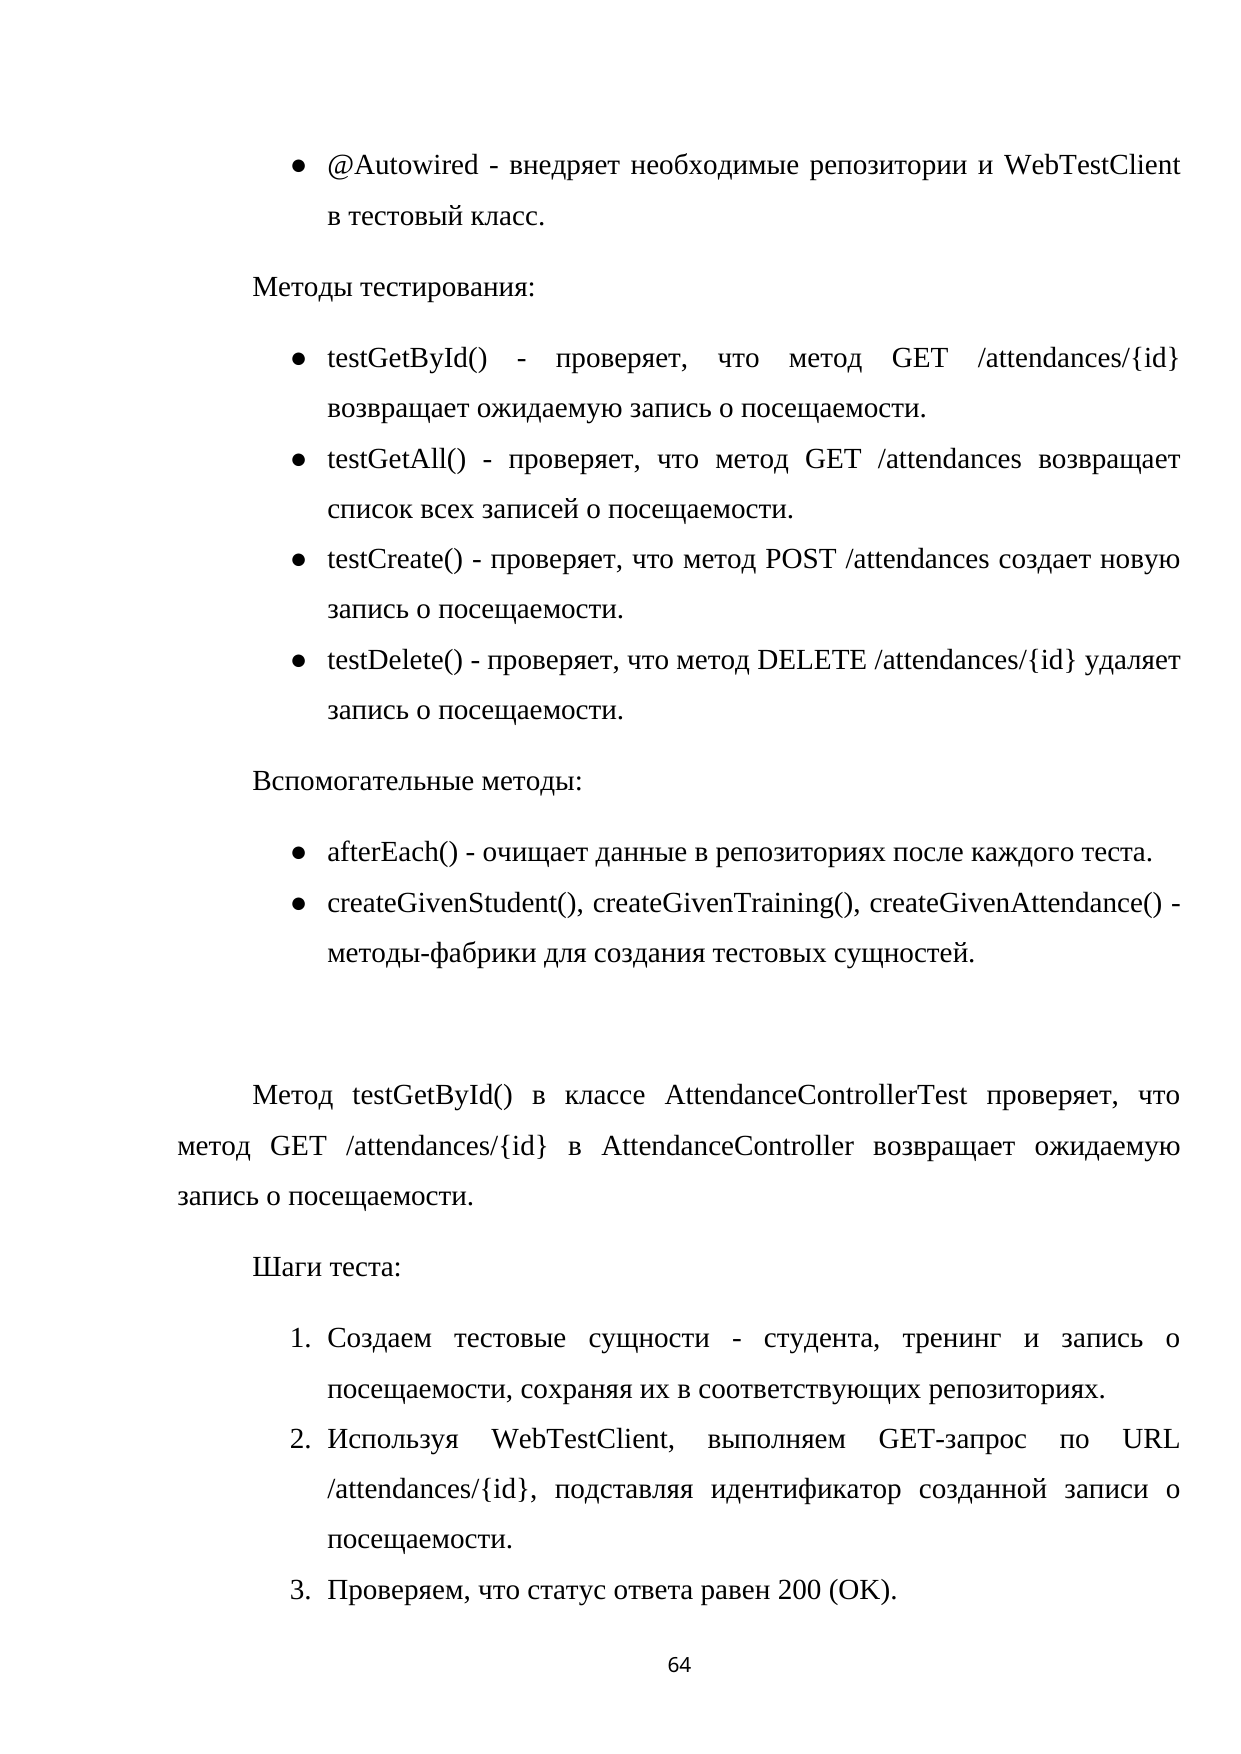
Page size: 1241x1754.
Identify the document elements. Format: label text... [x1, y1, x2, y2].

text Шаги теста: [177, 1249, 1181, 1283]
text Метод testGetById() в классе AttendanceControllerTest проверяет, что метод GET /attendances/{id} в AttendanceController возвращает ожидаемую запись о посещаемости. [177, 1077, 1181, 1212]
list Используя WebTestClient, выполняем GET-запрос по URL /attendances/{id}, подставляя идентификатор созданной записи о посещаемости. [289, 1421, 1181, 1555]
list Проверяем, что статус ответа равен 200 (OK). [289, 1572, 1181, 1606]
text Вспомогательные методы: [177, 763, 1181, 797]
list testDelete() - проверяет, что метод DELETE /attendances/{id} удаляет запись о посещаемости. [289, 642, 1181, 726]
list Создаем тестовые сущности - студента, тренинг и запись о посещаемости, сохраняя их в соответствующих репозиториях. [289, 1320, 1181, 1404]
list afterEach() - очищает данные в репозиториях после каждого теста. [289, 834, 1181, 868]
text Методы тестирования: [177, 269, 1181, 302]
list createGivenStudent(), createGivenTraining(), createGivenAttendance() - методы-фабрики для создания тестовых сущностей. [289, 885, 1181, 969]
list testGetById() - проверяет, что метод GET /attendances/{id} возвращает ожидаемую запись о посещаемости. [289, 340, 1181, 424]
list @Autowired - внедряет необходимые репозитории и WebTestClient в тестовый класс. [289, 147, 1181, 231]
list testGetAll() - проверяет, что метод GET /attendances возвращает список всех записей о посещаемости. [289, 441, 1181, 524]
list testCreate() - проверяет, что метод POST /attendances создает новую запись о посещаемости. [289, 541, 1181, 625]
